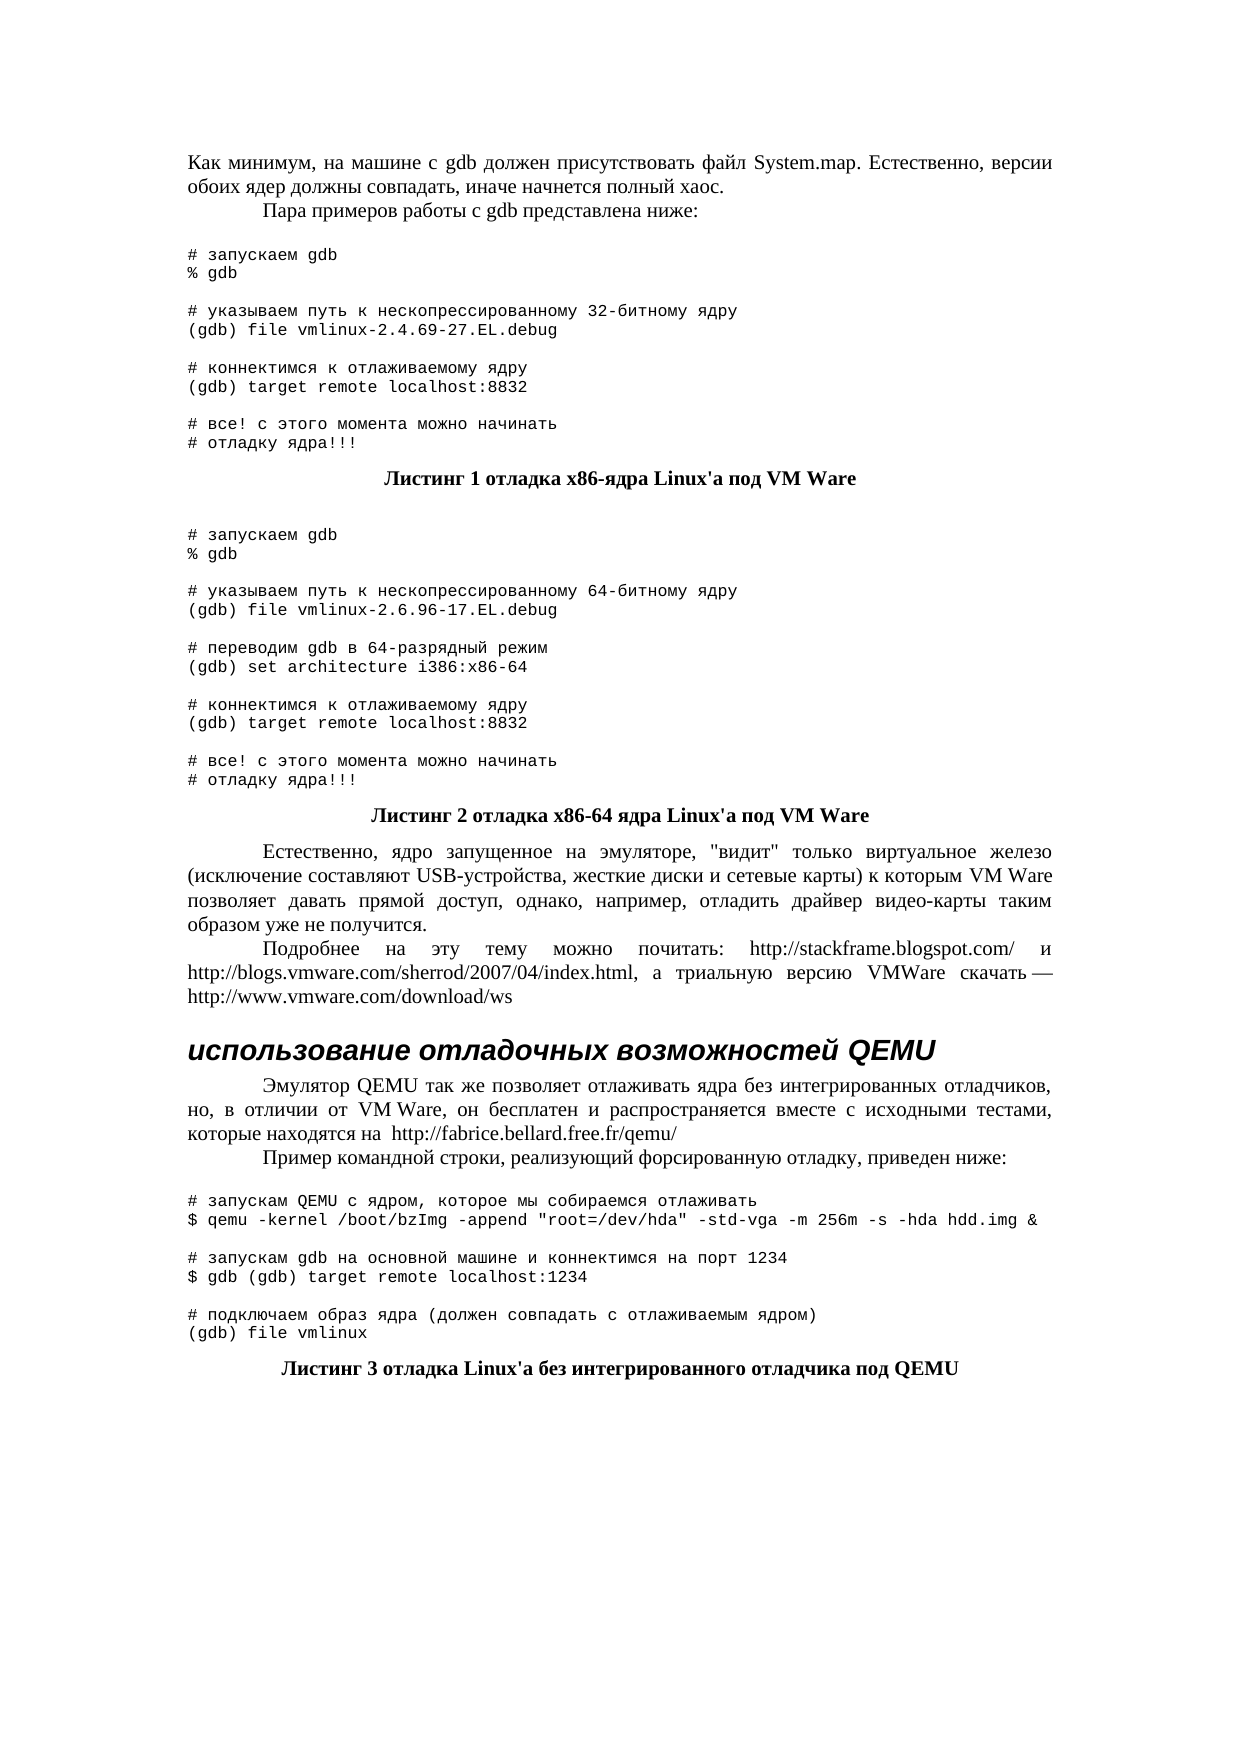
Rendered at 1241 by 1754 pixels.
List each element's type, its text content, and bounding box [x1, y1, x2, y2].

text (gdb) file vmlinux-2.4.69-27.EL.debug [187, 322, 1053, 341]
text Пара примеров работы с gdb представлена ниже: [187, 198, 1053, 222]
text $ gdb (gdb) target remote localhost:1234 [187, 1268, 1053, 1287]
text % gdb [187, 265, 1053, 284]
text # указываем путь к нескопрессированному 32-битному ядру [187, 303, 1053, 322]
text Эмулятор QEMU так же позволяет отлаживать ядра без интегрированных отладчиков, но, в отличии от VM Ware, он бесплатен и распространяется вместе с исходными тестами, которые находятся на http://fabrice.bellard.free.fr/qemu/ [187, 1073, 1053, 1145]
text # переводим gdb в 64-разрядный режим [187, 639, 1053, 658]
text Пример командной строки, реализующий форсированную отладку, приведен ниже: [187, 1145, 1053, 1169]
text (gdb) target remote localhost:8832 [187, 378, 1053, 397]
subtitle использование отладочных возможностей QEMU [187, 1033, 1053, 1066]
text # отладку ядра!!! [187, 435, 1053, 454]
text # указываем путь к нескопрессированному 64-битному ядру [187, 583, 1053, 602]
text Листинг 1 отладка x86-ядра Linux'а под VM Ware [187, 466, 1053, 490]
text (gdb) file vmlinux [187, 1325, 1053, 1344]
text (gdb) target remote localhost:8832 [187, 715, 1053, 734]
text # запускаем gdb [187, 246, 1053, 265]
text # все! с этого момента можно начинать [187, 753, 1053, 771]
text # все! с этого момента можно начинать [187, 416, 1053, 435]
text Как минимум, на машине с gdb должен присутствовать файл System.map. Естественно, версии обоих ядер должны совпадать, иначе начнется полный хаос. [187, 150, 1053, 198]
text # запускаем gdb [187, 526, 1053, 545]
text (gdb) file vmlinux-2.6.96-17.EL.debug [187, 602, 1053, 621]
text Естественно, ядро запущенное на эмуляторе, "видит" только виртуальное железо (исключение составляют USB-устройства, жесткие диски и сетевые карты) к которым VM Ware позволяет давать прямой доступ, однако, например, отладить драйвер видео-карты таким образом уже не получится. [187, 839, 1053, 936]
text Подробнее на эту тему можно почитать: http://stackframe.blogspot.com/ и http://blogs.vmware.com/sherrod/2007/04/index.html, а триальную версию VMWare скачать — http://www.vmware.com/download/ws [187, 936, 1053, 1008]
text # отладку ядра!!! [187, 771, 1053, 790]
text # коннектимся к отлаживаемому ядру [187, 696, 1053, 715]
text (gdb) set architecture i386:x86-64 [187, 658, 1053, 677]
text Листинг 2 отладка x86-64 ядра Linux'а под VM Ware [187, 803, 1053, 827]
text $ qemu -kernel /boot/bzImg -append "root=/dev/hda" -std-vga -m 256m -s -hda hdd.img & [187, 1212, 1053, 1231]
text # запускам gdb на основной машине и коннектимся на порт 1234 [187, 1249, 1053, 1268]
text Листинг 3 отладка Linux'а без интегрированного отладчика под QEMU [187, 1356, 1053, 1380]
text # подключаем образ ядра (должен совпадать с отлаживаемым ядром) [187, 1306, 1053, 1325]
text % gdb [187, 545, 1053, 564]
text # коннектимся к отлаживаемому ядру [187, 359, 1053, 378]
text # запускам QEMU с ядром, которое мы собираемся отлаживать [187, 1193, 1053, 1212]
